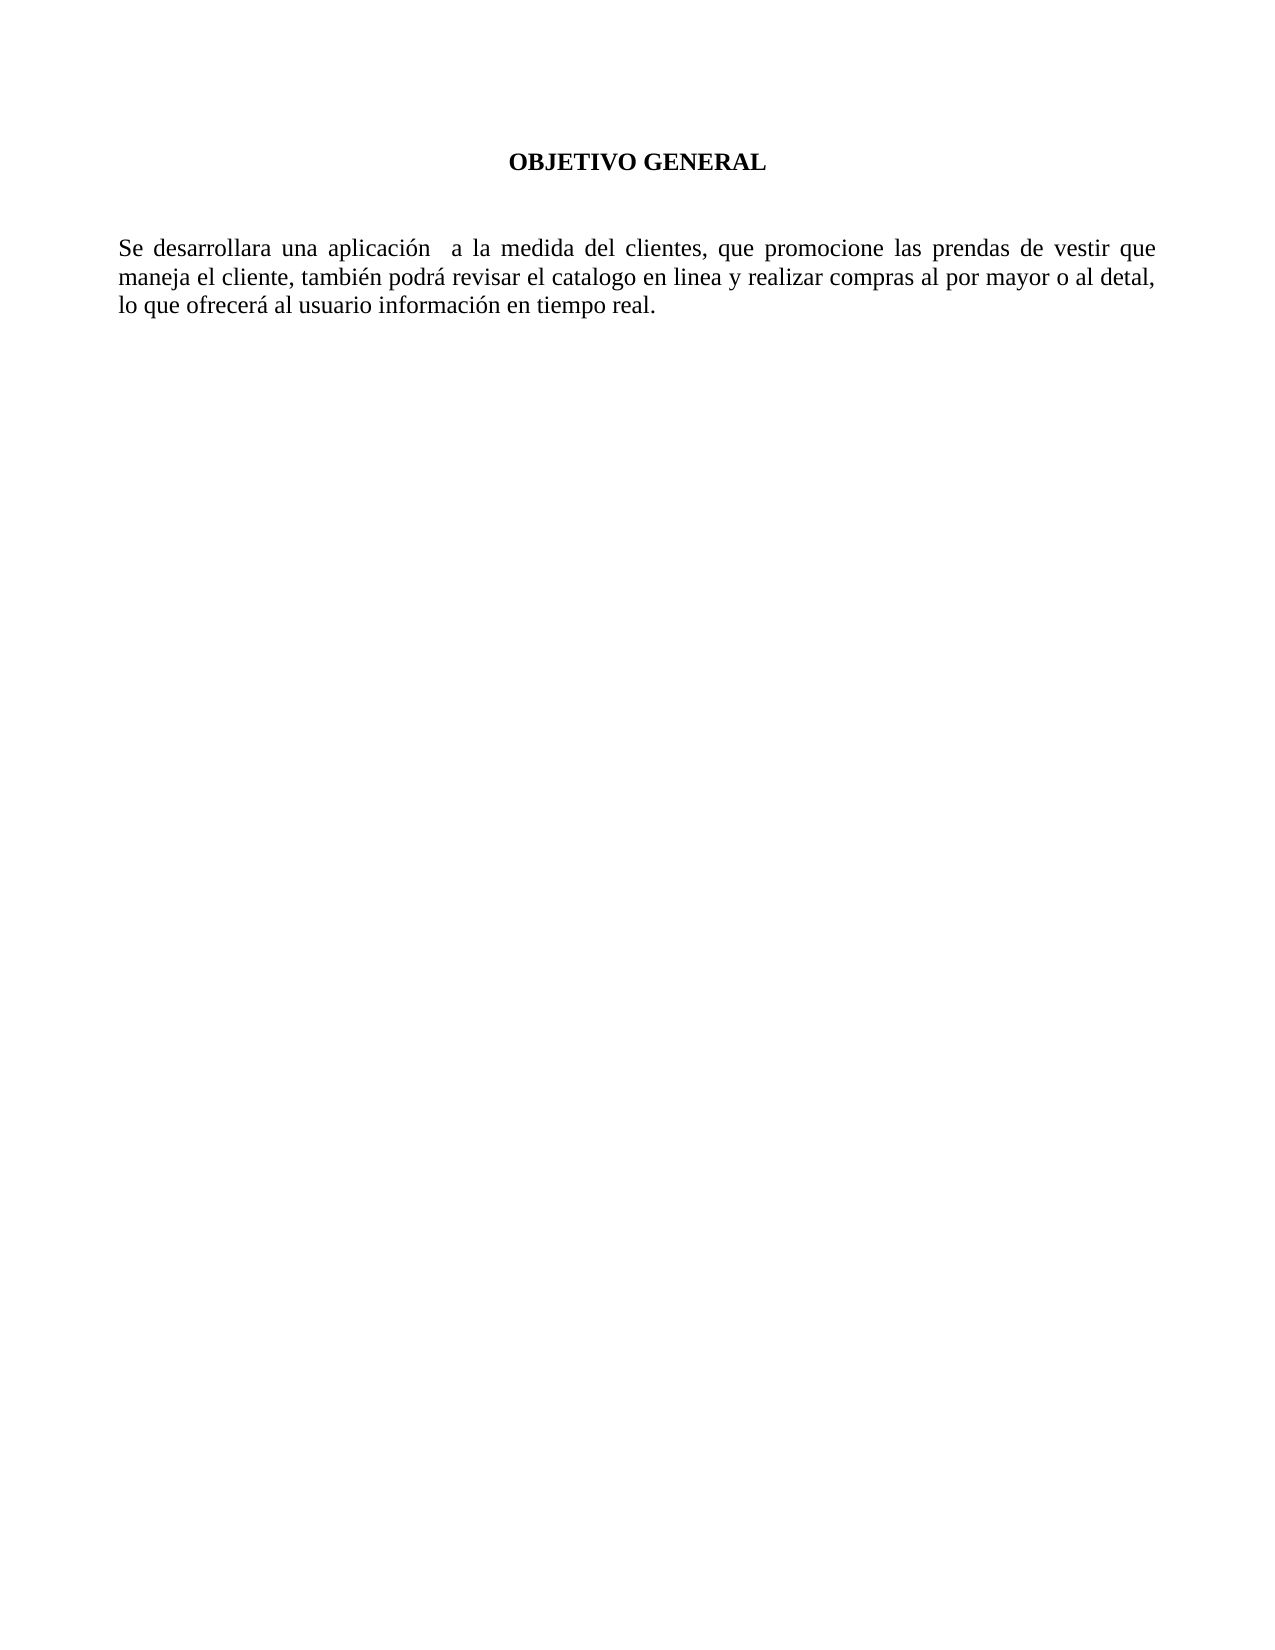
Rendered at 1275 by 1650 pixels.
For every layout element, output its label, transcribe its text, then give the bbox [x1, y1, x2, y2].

text Se desarrollara una aplicación a la medida del clientes, que promocione las prendas de vestir que maneja el cliente, también podrá revisar el catalogo en linea y realizar compras al por mayor o al detal, lo que ofrecerá al usuario información en tiempo real. [118, 233, 1157, 319]
text OBJETIVO GENERAL [118, 147, 1157, 176]
